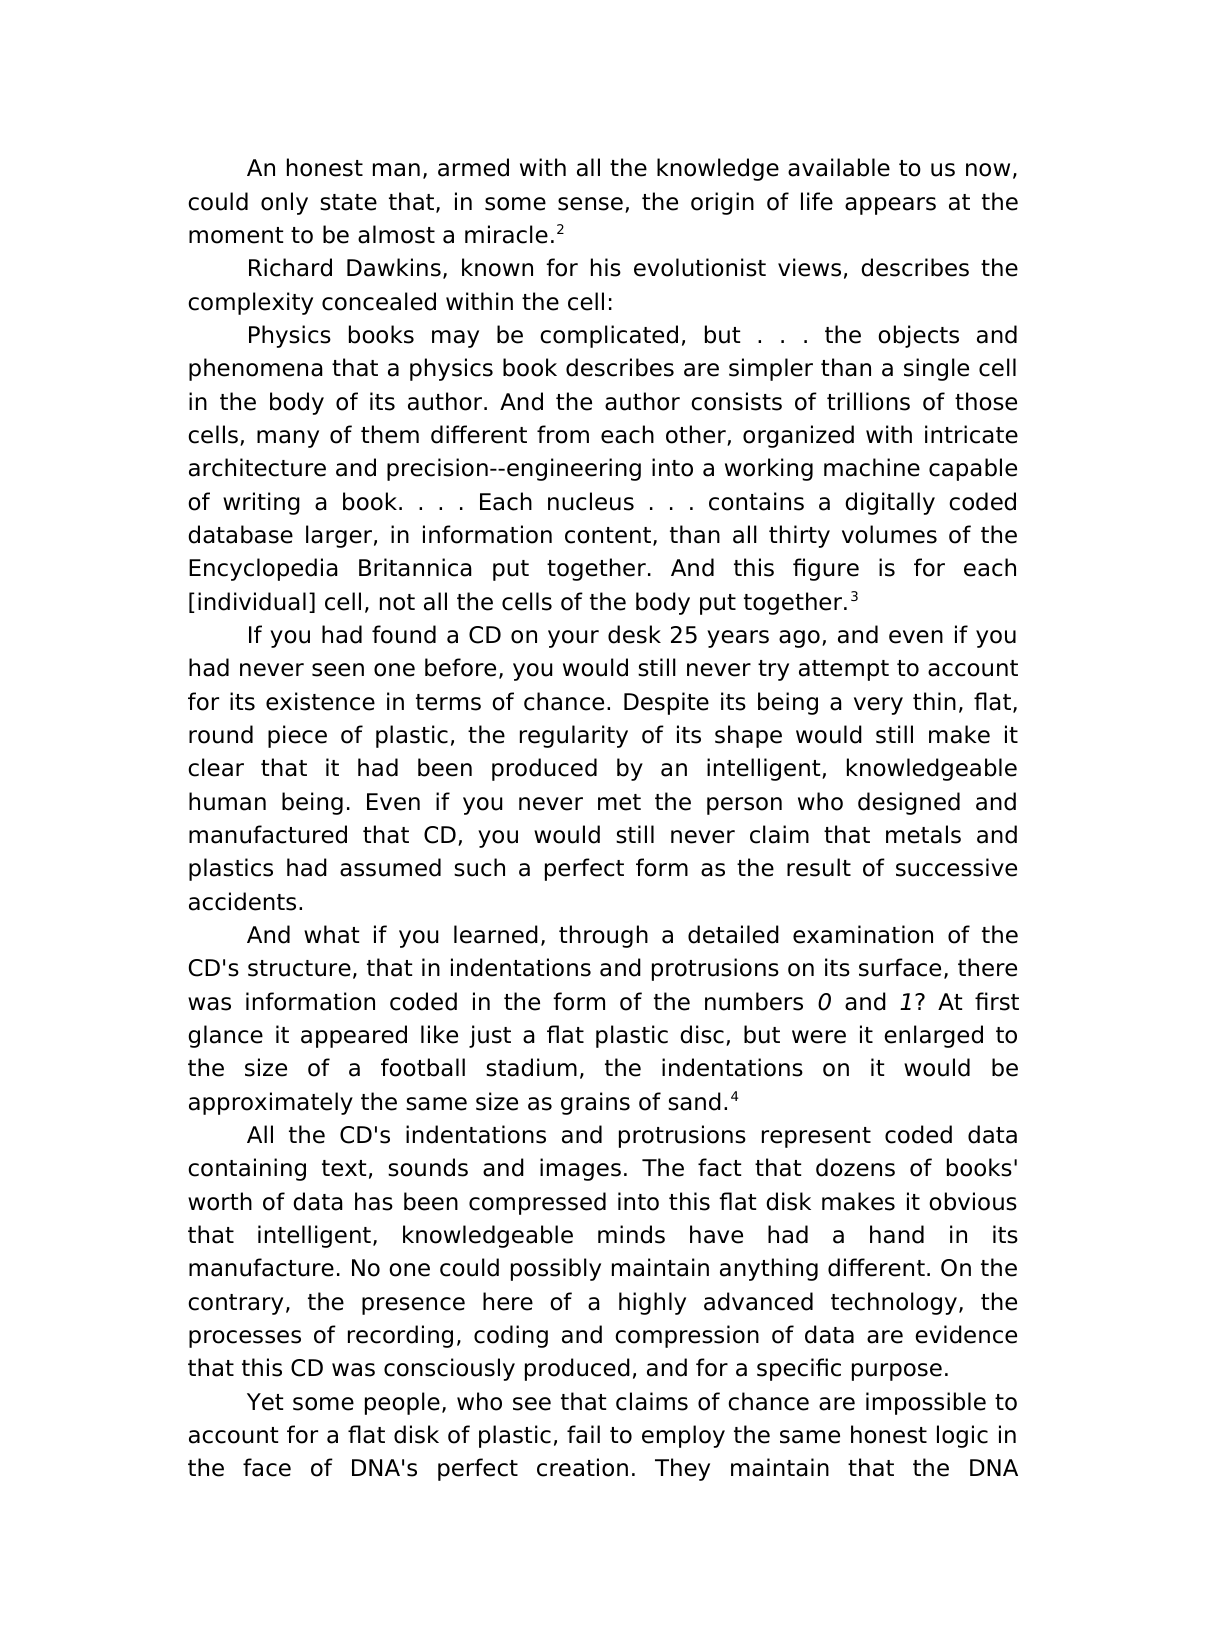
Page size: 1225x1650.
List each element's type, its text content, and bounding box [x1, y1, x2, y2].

text An honest man, armed with all the knowledge available to us now, could only state that, in some sense, the origin of life appears at the moment to be almost a miracle.2 [187, 150, 1020, 250]
text All the CD's indentations and protrusions represent coded data containing text, sounds and images. The fact that dozens of books' worth of data has been compressed into this flat disk makes it obvious that intelligent, knowledgeable minds have had a hand in its manufacture. No one could possibly maintain anything different. On the contrary, the presence here of a highly advanced technology, the processes of recording, coding and compression of data are evidence that this CD was consciously produced, and for a specific purpose. [187, 1117, 1020, 1383]
text If you had found a CD on your desk 25 years ago, and even if you had never seen one before, you would still never try attempt to account for its existence in terms of chance. Despite its being a very thin, flat, round piece of plastic, the regularity of its shape would still make it clear that it had been produced by an intelligent, knowledgeable human being. Even if you never met the person who designed and manufactured that CD, you would still never claim that metals and plastics had assumed such a perfect form as the result of successive accidents. [187, 617, 1020, 917]
text Richard Dawkins, known for his evolutionist views, describes the complexity concealed within the cell: [187, 250, 1020, 317]
text Physics books may be complicated, but . . . the objects and phenomena that a physics book describes are simpler than a single cell in the body of its author. And the author consists of trillions of those cells, many of them different from each other, organized with intricate architecture and precision--engineering into a working machine capable of writing a book. . . . Each nucleus . . . contains a digitally coded database larger, in information content, than all thirty volumes of the Encyclopedia Britannica put together. And this figure is for each [individual] cell, not all the cells of the body put together.3 [187, 317, 1020, 617]
text Yet some people, who see that claims of chance are impossible to account for a flat disk of plastic, fail to employ the same honest logic in the face of DNA's perfect creation. They maintain that the DNA [187, 1383, 1020, 1483]
text And what if you learned, through a detailed examination of the CD's structure, that in indentations and protrusions on its surface, there was information coded in the form of the numbers 0 and 1? At first glance it appeared like just a flat plastic disc, but were it enlarged to the size of a football stadium, the indentations on it would be approximately the same size as grains of sand.4 [187, 917, 1020, 1117]
